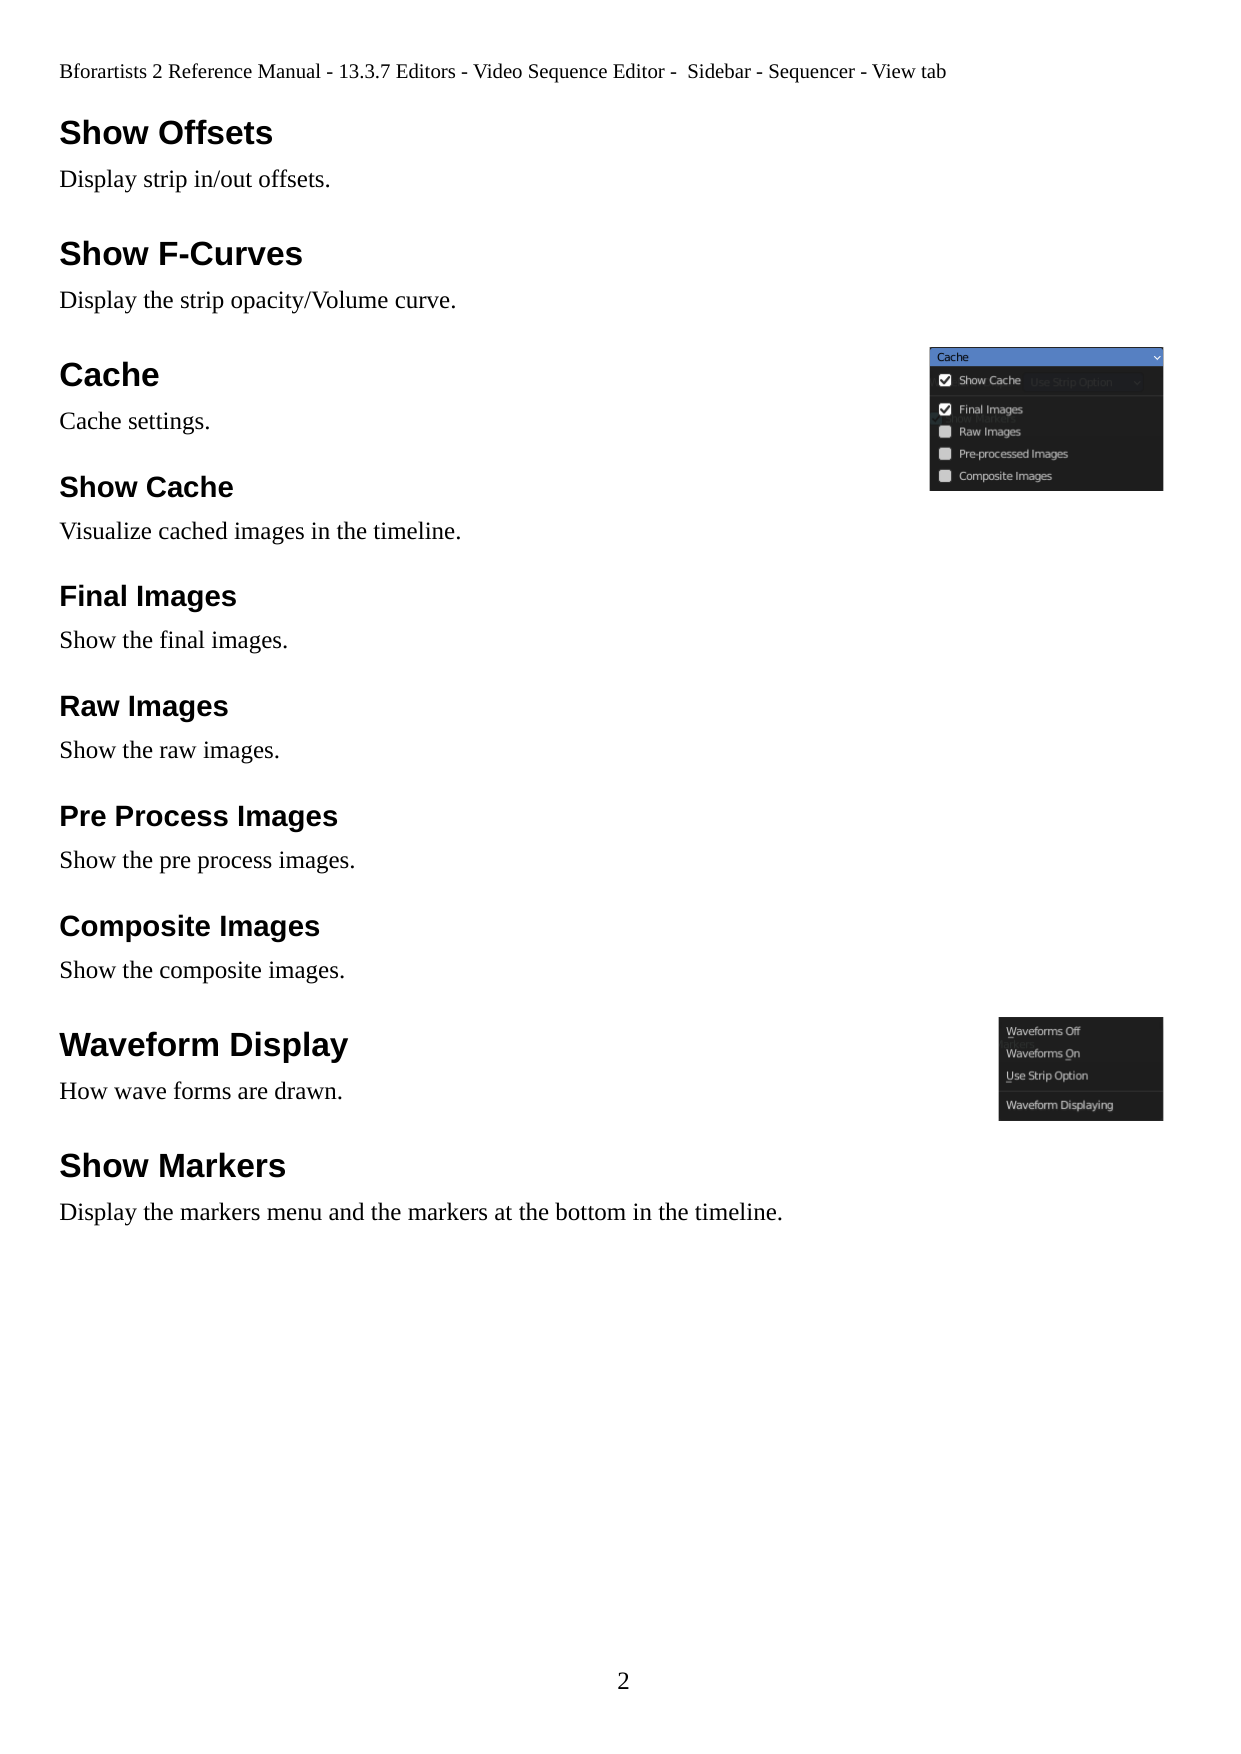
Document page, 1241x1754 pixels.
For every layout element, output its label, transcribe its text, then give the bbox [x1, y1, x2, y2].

subtitle [1164, 355, 1181, 393]
subtitle Final Images [59, 579, 1181, 613]
picture [929, 347, 1164, 491]
text Cache settings. [59, 406, 929, 434]
text [1164, 406, 1181, 434]
text Visualize cached images in the timeline. [59, 516, 1181, 544]
subtitle [1164, 1025, 1181, 1064]
text Display strip in/out offsets. [59, 164, 1181, 192]
subtitle Cache [59, 355, 929, 393]
subtitle Pre Process Images [59, 799, 1181, 833]
subtitle Show Markers [59, 1146, 1181, 1185]
picture [998, 1017, 1164, 1121]
subtitle Composite Images [59, 909, 1181, 943]
text Show the pre process images. [59, 845, 1181, 874]
text Show the composite images. [59, 955, 1181, 984]
subtitle Show Cache [59, 469, 1181, 503]
text Display the strip opacity/Volume curve. [59, 285, 1181, 313]
text Show the final images. [59, 626, 1181, 654]
text Display the markers menu and the markers at the bottom in the timeline. [59, 1197, 1181, 1226]
text How wave forms are drawn. [59, 1076, 998, 1105]
subtitle Raw Images [59, 689, 1181, 723]
subtitle Waveform Display [59, 1025, 998, 1064]
text Show the raw images. [59, 736, 1181, 764]
subtitle Show F-Curves [59, 234, 1181, 272]
subtitle Show Offsets [59, 113, 1181, 151]
